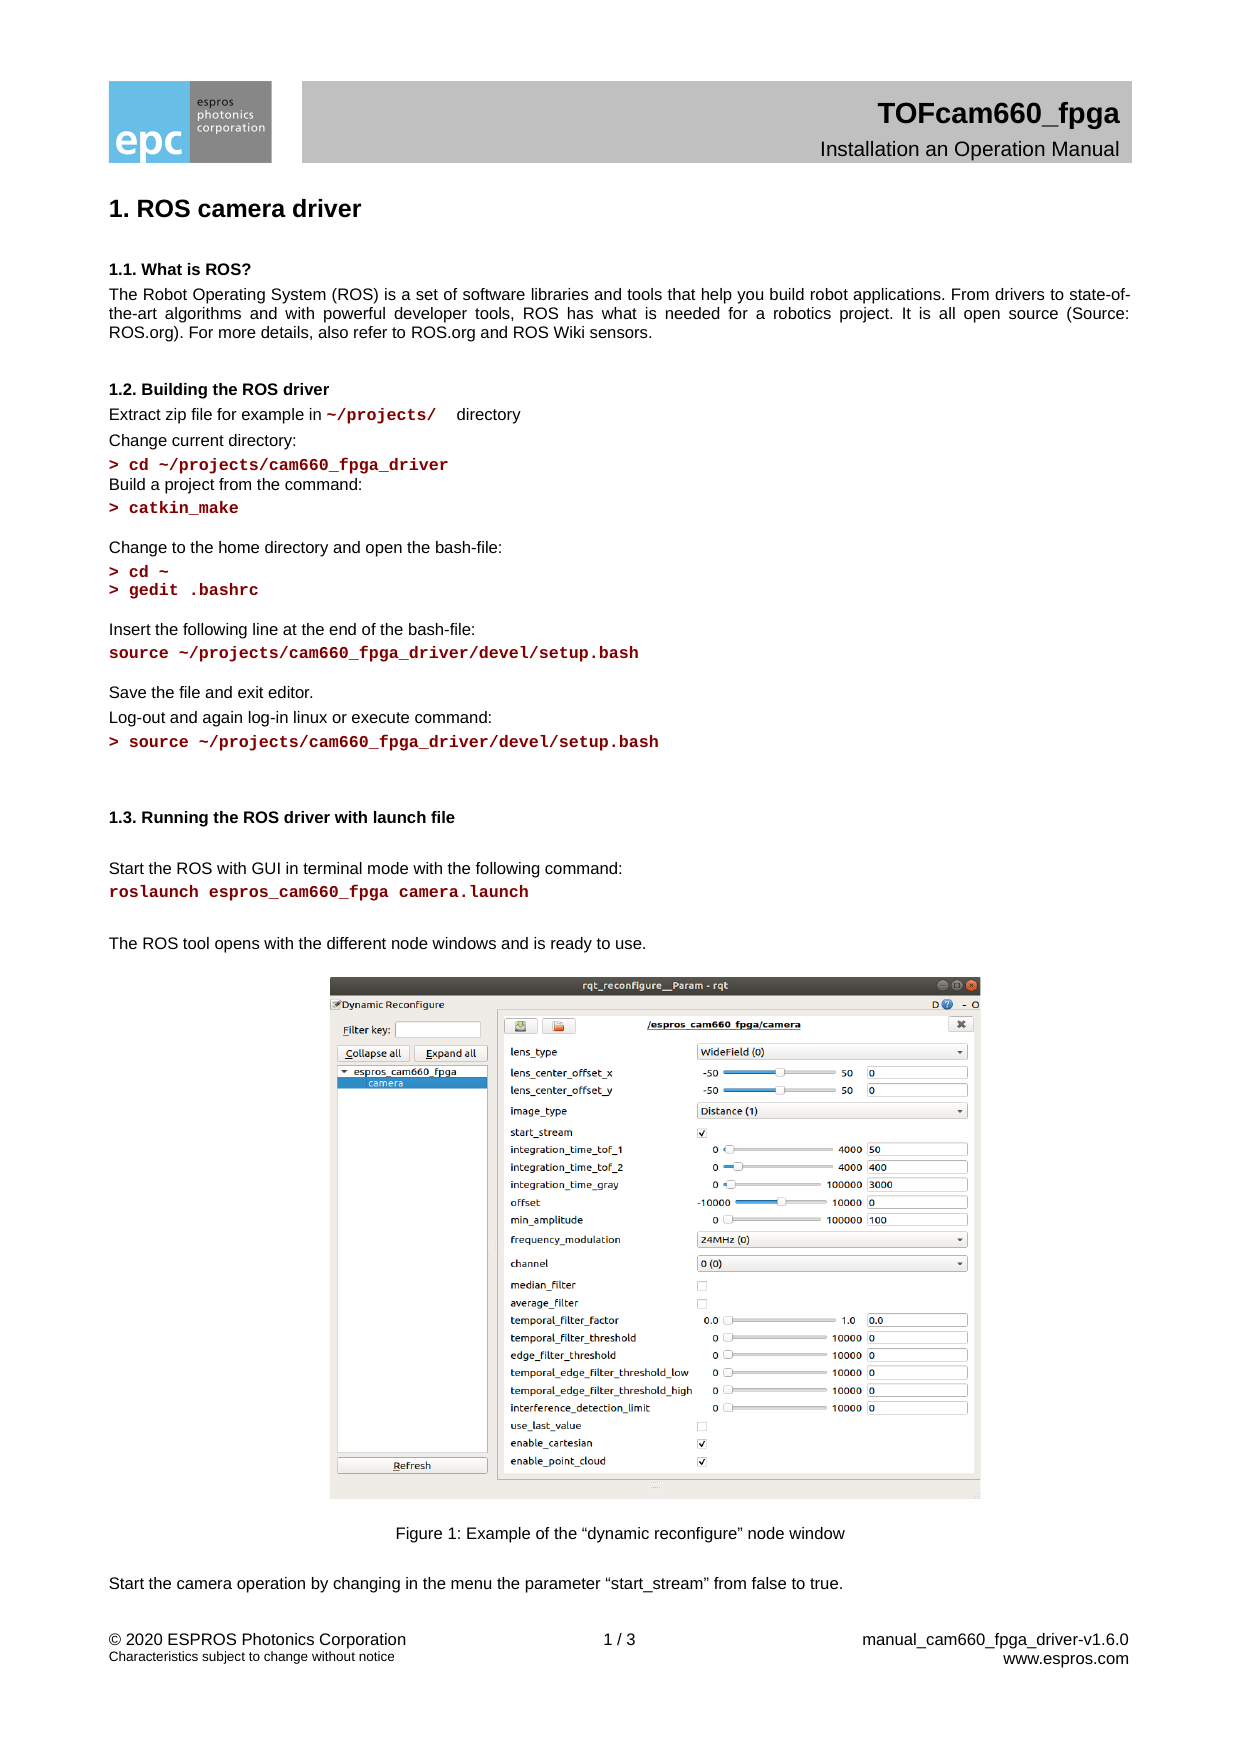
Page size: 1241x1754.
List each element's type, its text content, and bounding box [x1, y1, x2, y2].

picture [108, 81, 272, 163]
text source ~/projects/cam660_fpga_driver/devel/setup.bash [109, 645, 1132, 664]
text Build a project from the command: [109, 475, 1132, 494]
text > cd ~ [109, 563, 1132, 582]
subtitle ROS camera driver [109, 194, 1132, 223]
text Log-out and again log-in linux or execute command: [109, 708, 1132, 727]
text Figure 1: Example of the “dynamic reconfigure” node window [109, 1524, 1132, 1543]
text Change current directory: [109, 431, 1132, 450]
text > cd ~/projects/cam660_fpga_driver [109, 456, 1132, 475]
text Insert the following line at the end of the bash-file: [109, 620, 1132, 639]
text Extract zip file for example in ~/projects/ directory [109, 404, 1132, 425]
text Change to the home directory and open the bash-file: [109, 538, 1132, 557]
text The Robot Operating System (ROS) is a set of software libraries and tools that help you build robot applications. From drivers to state-of-the-art algorithms and with powerful developer tools, ROS has what is needed for a robotics project. It is all open source (Source: ROS.org). For more details, also refer to ROS.org and ROS Wiki sensors. [109, 285, 1132, 342]
text > gedit .bashrc [109, 582, 1132, 601]
text The ROS tool opens with the different node windows and is ready to use. [109, 933, 1132, 953]
text roslaunch espros_cam660_fpga camera.launch [109, 884, 1132, 902]
subtitle Running the ROS driver with launch file [109, 808, 1132, 827]
text Start the ROS with GUI in terminal mode with the following command: [109, 858, 1132, 878]
subtitle What is ROS? [109, 260, 1132, 279]
text > catkin_make [109, 500, 1132, 519]
subtitle Building the ROS driver [109, 379, 1132, 398]
table_header [272, 81, 302, 163]
text Save the file and exit editor. [109, 683, 1132, 702]
table_header TOFcam660_fpga Installation an Operation Manual [302, 81, 1132, 163]
text Start the camera operation by changing in the menu the parameter “start_stream” from false to true. [109, 1574, 1132, 1593]
text > source ~/projects/cam660_fpga_driver/devel/setup.bash [109, 733, 1132, 752]
